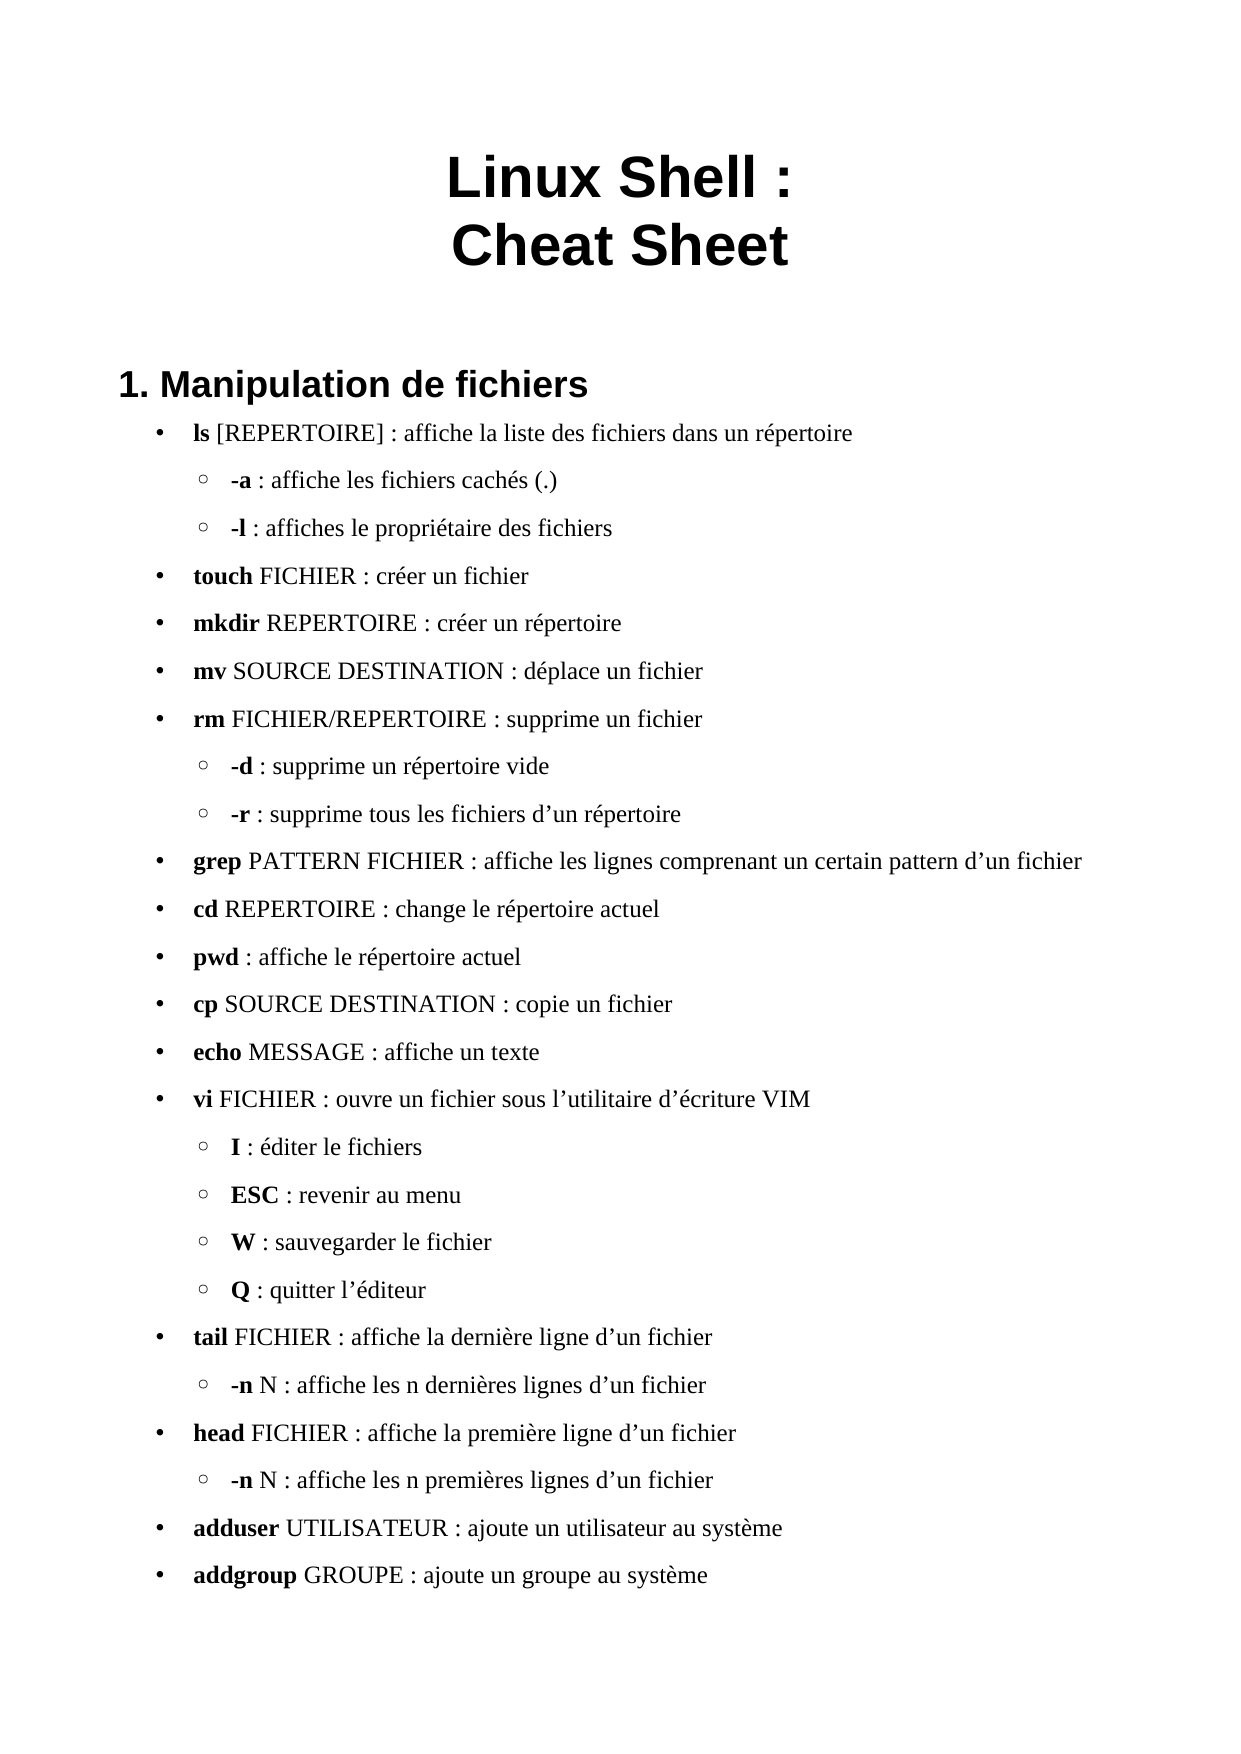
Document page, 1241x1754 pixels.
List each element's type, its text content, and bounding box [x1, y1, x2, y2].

list touch FICHIER : créer un fichier [156, 561, 1122, 589]
list -d : supprime un répertoire vide [193, 751, 1122, 780]
list ls [REPERTOIRE] : affiche la liste des fichiers dans un répertoire [156, 418, 1122, 447]
list -n N : affiche les n dernières lignes d’un fichier [193, 1370, 1122, 1399]
list cd REPERTOIRE : change le répertoire actuel [156, 894, 1122, 923]
list adduser UTILISATEUR : ajoute un utilisateur au système [156, 1513, 1122, 1542]
subtitle 1. Manipulation de fichiers [118, 362, 1122, 406]
list W : sauvegarder le fichier [193, 1227, 1122, 1256]
list head FICHIER : affiche la première ligne d’un fichier [156, 1418, 1122, 1446]
list echo MESSAGE : affiche un texte [156, 1037, 1122, 1066]
list pwd : affiche le répertoire actuel [156, 942, 1122, 970]
title Linux Shell : Cheat Sheet [118, 143, 1122, 277]
list Q : quitter l’éditeur [193, 1275, 1122, 1304]
list I : éditer le fichiers [193, 1132, 1122, 1161]
list tail FICHIER : affiche la dernière ligne d’un fichier [156, 1322, 1122, 1351]
list addgroup GROUPE : ajoute un groupe au système [156, 1561, 1122, 1589]
list -a : affiche les fichiers cachés (.) [193, 466, 1122, 494]
list -r : supprime tous les fichiers d’un répertoire [193, 799, 1122, 828]
list rm FICHIER/REPERTOIRE : supprime un fichier [156, 704, 1122, 732]
list grep PATTERN FICHIER : affiche les lignes comprenant un certain pattern d’un fichier [156, 846, 1122, 875]
list -n N : affiche les n premières lignes d’un fichier [193, 1465, 1122, 1494]
list ESC : revenir au menu [193, 1180, 1122, 1208]
list cp SOURCE DESTINATION : copie un fichier [156, 989, 1122, 1018]
list mkdir REPERTOIRE : créer un répertoire [156, 608, 1122, 637]
list vi FICHIER : ouvre un fichier sous l’utilitaire d’écriture VIM [156, 1084, 1122, 1113]
list -l : affiches le propriétaire des fichiers [193, 513, 1122, 542]
list mv SOURCE DESTINATION : déplace un fichier [156, 656, 1122, 685]
